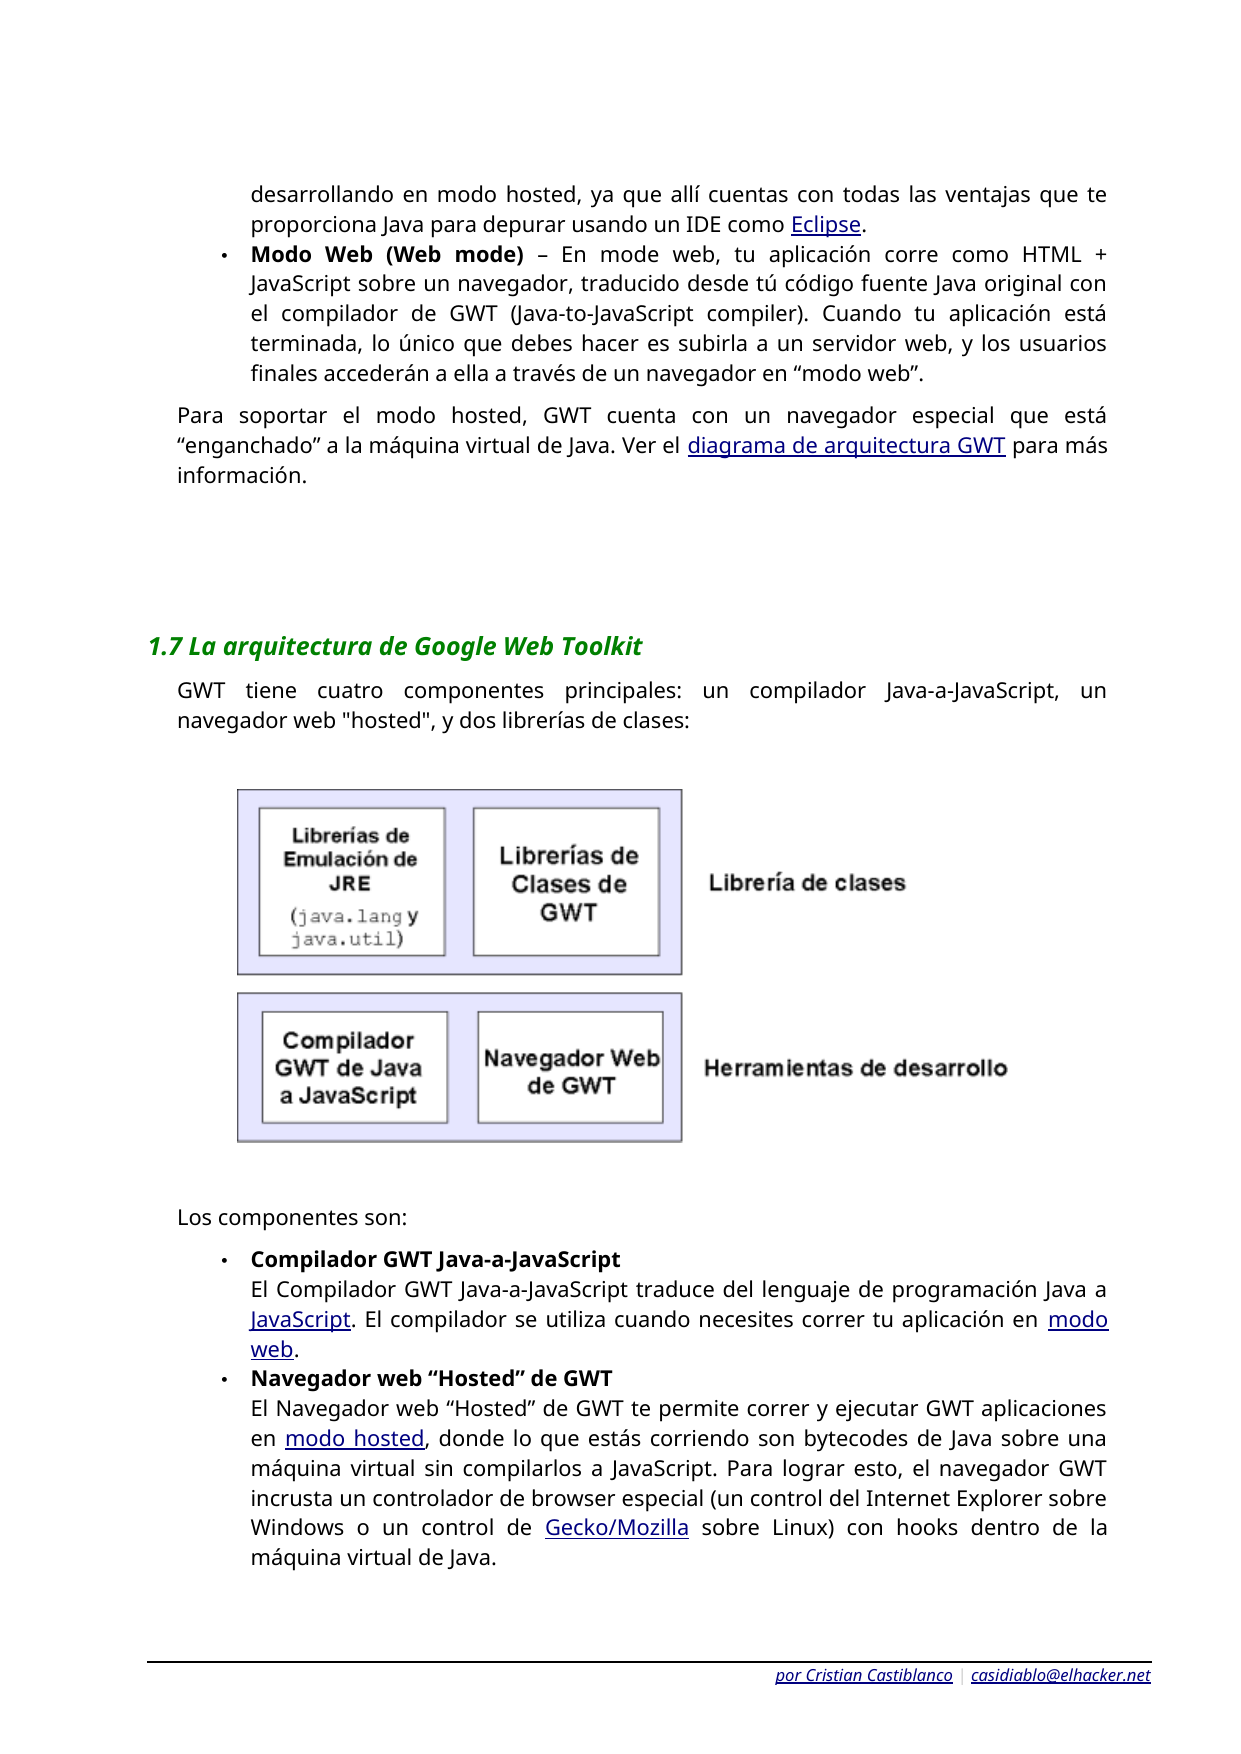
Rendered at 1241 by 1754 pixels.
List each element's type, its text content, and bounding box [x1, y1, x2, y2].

subtitle 1.7 La arquitectura de Google Web Toolkit [147, 628, 1108, 662]
list Navegador web “Hosted” de GWT [221, 1363, 1108, 1393]
list desarrollando en modo hosted, ya que allí cuentas con todas las ventajas que te proporciona Java para depurar usando un IDE como Eclipse. [221, 179, 1108, 238]
list El Navegador web “Hosted” de GWT te permite correr y ejecutar GWT aplicaciones en modo hosted, donde lo que estás corriendo son bytecodes de Java sobre una máquina virtual sin compilarlos a JavaScript. Para lograr esto, el navegador GWT incrusta un controlador de browser especial (un control del Internet Explorer sobre Windows o un control de Gecko/Mozilla sobre Linux) con hooks dentro de la máquina virtual de Java. [221, 1393, 1108, 1572]
text GWT tiene cuatro componentes principales: un compilador Java-a-JavaScript, un navegador web "hosted", y dos librerías de clases: [177, 675, 1108, 734]
list El Compilador GWT Java-a-JavaScript traduce del lenguaje de programación Java a JavaScript. El compilador se utiliza cuando necesites correr tu aplicación en modo web. [221, 1274, 1108, 1363]
list Modo Web (Web mode) – En mode web, tu aplicación corre como HTML + JavaScript sobre un navegador, traducido desde tú código fuente Java original con el compilador de GWT (Java-to-JavaScript compiler). Cuando tu aplicación está terminada, lo único que debes hacer es subirla a un servidor web, y los usuarios finales accederán a ella a través de un navegador en “modo web”. [221, 238, 1108, 387]
text Para soportar el modo hosted, GWT cuenta con un navegador especial que está “enganchado” a la máquina virtual de Java. Ver el diagrama de arquitectura GWT para más información. [177, 400, 1108, 489]
text Los componentes son: [177, 789, 1108, 1232]
picture [237, 789, 1019, 1143]
list Compilador GWT Java-a-JavaScript [221, 1244, 1108, 1274]
